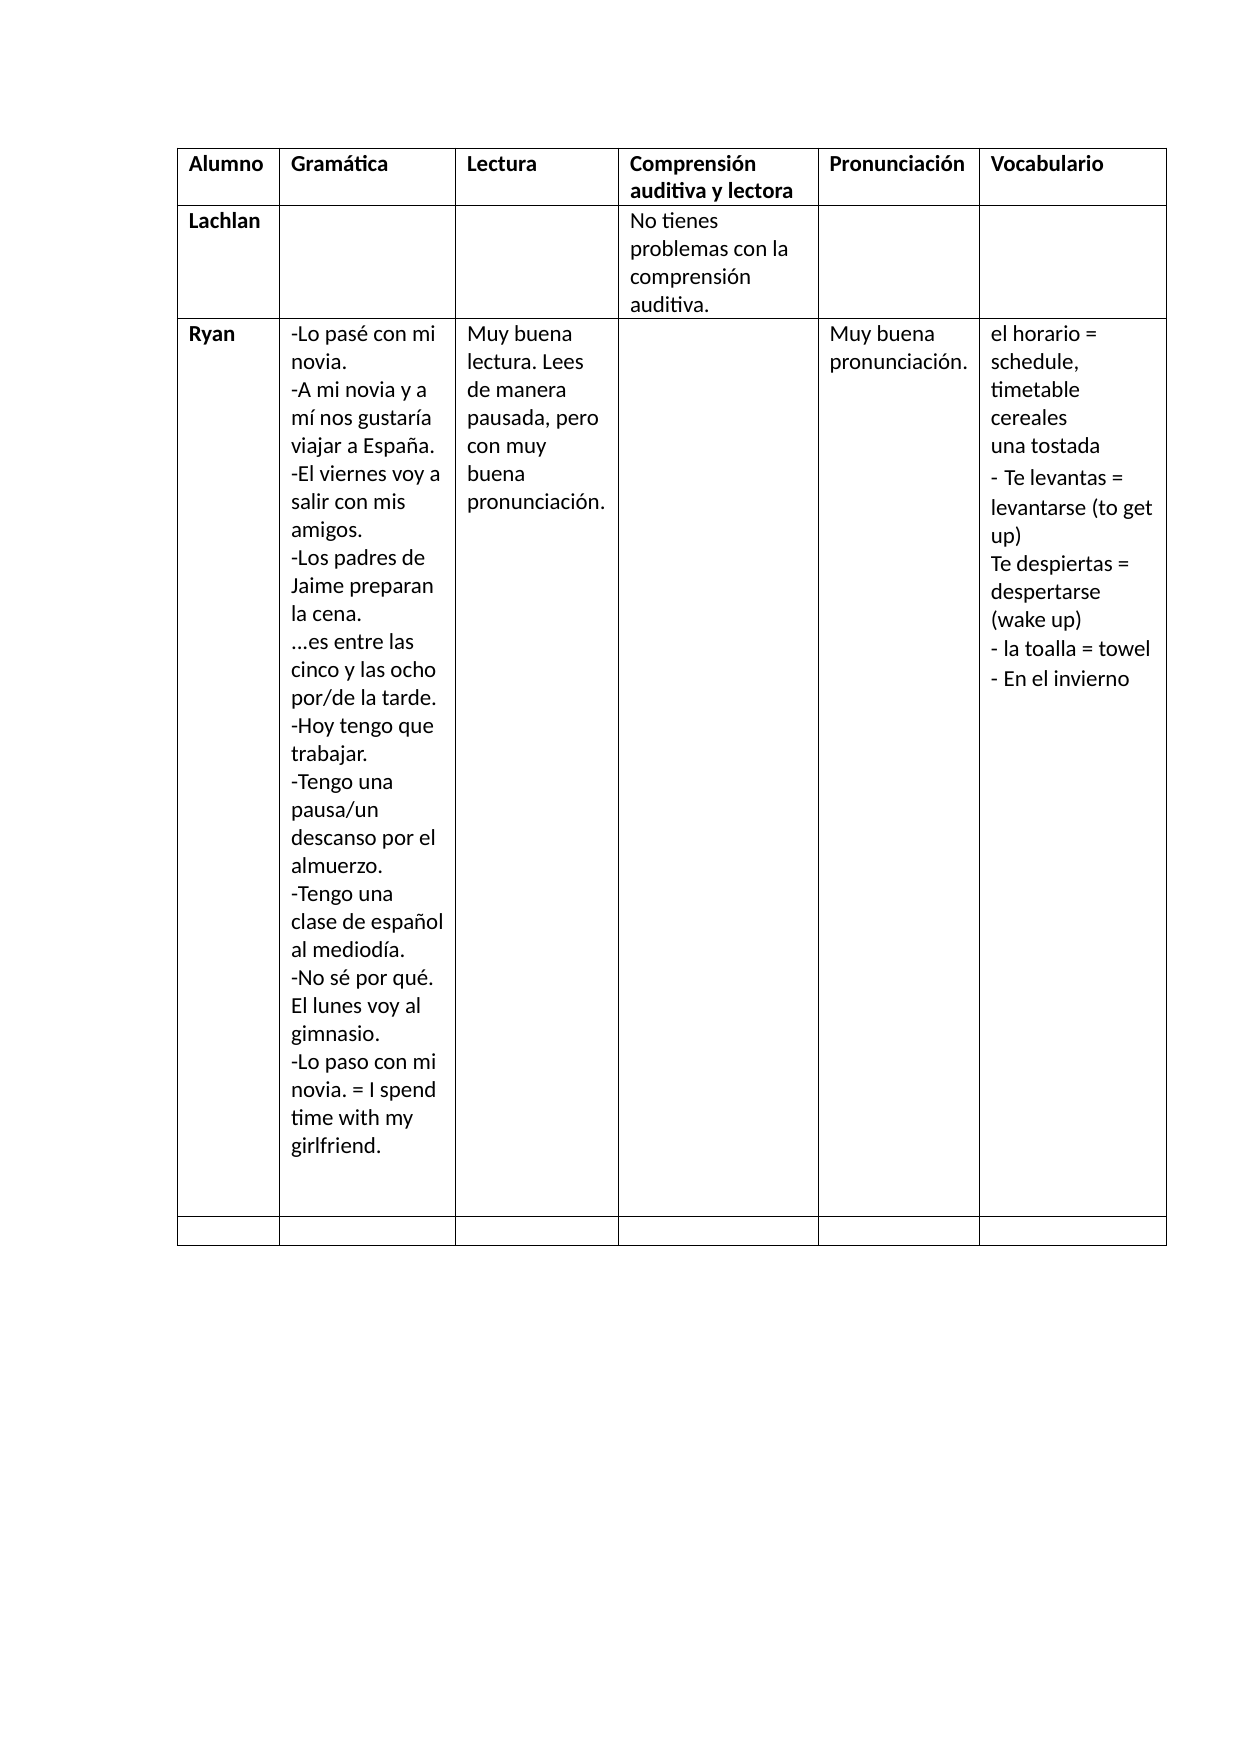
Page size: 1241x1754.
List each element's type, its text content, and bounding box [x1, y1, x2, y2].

table_cell Lachlan [178, 206, 279, 318]
table_cell [819, 1217, 979, 1244]
table_cell No tienes problemas con la comprensión auditiva. [619, 206, 818, 318]
table_cell el horario = schedule, timetable cereales una tostada - Te levantas = levantarse (to get up) Te despiertas = despertarse (wake up) - la toalla = towel - En el invierno [980, 319, 1166, 1216]
table_cell [819, 206, 979, 318]
table_cell [619, 1217, 818, 1244]
table_cell [280, 1217, 455, 1244]
table_cell [178, 1217, 279, 1244]
table_header Pronunciación [819, 149, 979, 205]
table_cell Ryan [178, 319, 279, 1216]
table_cell [980, 206, 1166, 318]
table_cell Muy buena pronunciación. [819, 319, 979, 1216]
table_header Alumno [178, 149, 279, 205]
table_header Gramática [280, 149, 455, 205]
table_cell [980, 1217, 1166, 1244]
table_header Lectura [456, 149, 618, 205]
table_cell [280, 206, 455, 318]
table_header Comprensión auditiva y lectora [619, 149, 818, 205]
table_cell [619, 319, 818, 1216]
table_cell [456, 1217, 618, 1244]
table_cell -Lo pasé con mi novia. -A mi novia y a mí nos gustaría viajar a España. -El viernes voy a salir con mis amigos. -Los padres de Jaime preparan la cena. ...es entre las cinco y las ocho por/de la tarde. -Hoy tengo que trabajar. -Tengo una pausa/un descanso por el almuerzo. -Tengo una clase de español al mediodía. -No sé por qué. El lunes voy al gimnasio. -Lo paso con mi novia. = I spend time with my girlfriend. [280, 319, 455, 1216]
table_cell [456, 206, 618, 318]
table_header Vocabulario [980, 149, 1166, 205]
table_cell Muy buena lectura. Lees de manera pausada, pero con muy buena pronunciación. [456, 319, 618, 1216]
